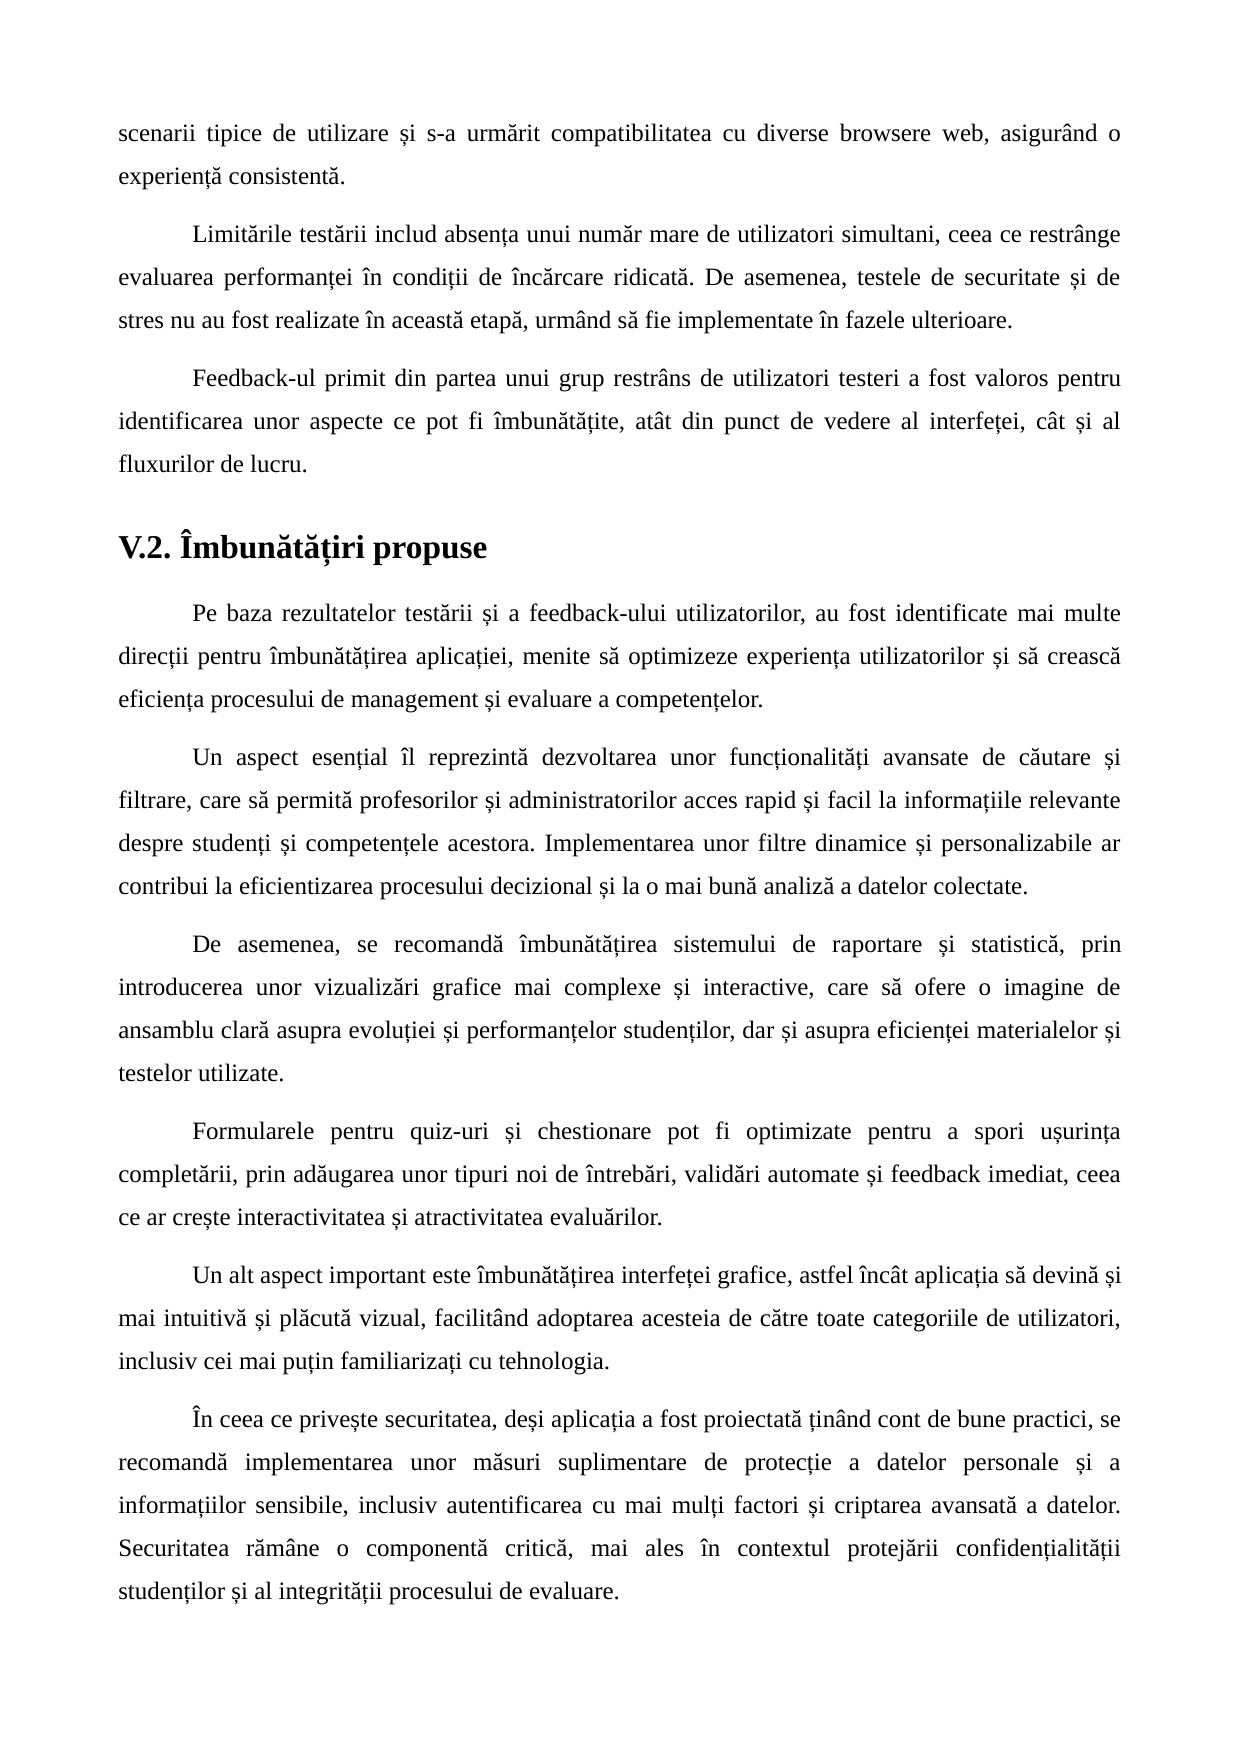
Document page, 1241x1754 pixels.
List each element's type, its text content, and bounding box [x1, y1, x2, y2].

text scenarii tipice de utilizare și s-a urmărit compatibilitatea cu diverse browsere web, asigurând o experiență consistentă. [118, 118, 1122, 190]
text Pe baza rezultatelor testării și a feedback-ului utilizatorilor, au fost identificate mai multe direcții pentru îmbunătățirea aplicației, menite să optimizeze experiența utilizatorilor și să crească eficiența procesului de management și evaluare a competențelor. [118, 598, 1122, 713]
text Limitările testării includ absența unui număr mare de utilizatori simultani, ceea ce restrânge evaluarea performanței în condiții de încărcare ridicată. De asemenea, testele de securitate și de stres nu au fost realizate în această etapă, urmând să fie implementate în fazele ulterioare. [118, 219, 1122, 334]
text Un aspect esențial îl reprezintă dezvoltarea unor funcționalități avansate de căutare și filtrare, care să permită profesorilor și administratorilor acces rapid și facil la informațiile relevante despre studenți și competențele acestora. Implementarea unor filtre dinamice și personalizabile ar contribui la eficientizarea procesului decizional și la o mai bună analiză a datelor colectate. [118, 742, 1122, 900]
text În ceea ce privește securitatea, deși aplicația a fost proiectată ținând cont de bune practici, se recomandă implementarea unor măsuri suplimentare de protecție a datelor personale și a informațiilor sensibile, inclusiv autentificarea cu mai mulți factori și criptarea avansată a datelor. Securitatea rămâne o componentă critică, mai ales în contextul protejării confidențialității studenților și al integrității procesului de evaluare. [118, 1404, 1122, 1605]
subtitle V.2. Îmbunătățiri propuse [118, 528, 1122, 566]
text Feedback-ul primit din partea unui grup restrâns de utilizatori testeri a fost valoros pentru identificarea unor aspecte ce pot fi îmbunătățite, atât din punct de vedere al interfeței, cât și al fluxurilor de lucru. [118, 363, 1122, 478]
text Formularele pentru quiz-uri și chestionare pot fi optimizate pentru a spori ușurința completării, prin adăugarea unor tipuri noi de întrebări, validări automate și feedback imediat, ceea ce ar crește interactivitatea și atractivitatea evaluărilor. [118, 1116, 1122, 1231]
text Un alt aspect important este îmbunătățirea interfeței grafice, astfel încât aplicația să devină și mai intuitivă și plăcută vizual, facilitând adoptarea acesteia de către toate categoriile de utilizatori, inclusiv cei mai puțin familiarizați cu tehnologia. [118, 1260, 1122, 1375]
text De asemenea, se recomandă îmbunătățirea sistemului de raportare și statistică, prin introducerea unor vizualizări grafice mai complexe și interactive, care să ofere o imagine de ansamblu clară asupra evoluției și performanțelor studenților, dar și asupra eficienței materialelor și testelor utilizate. [118, 929, 1122, 1087]
